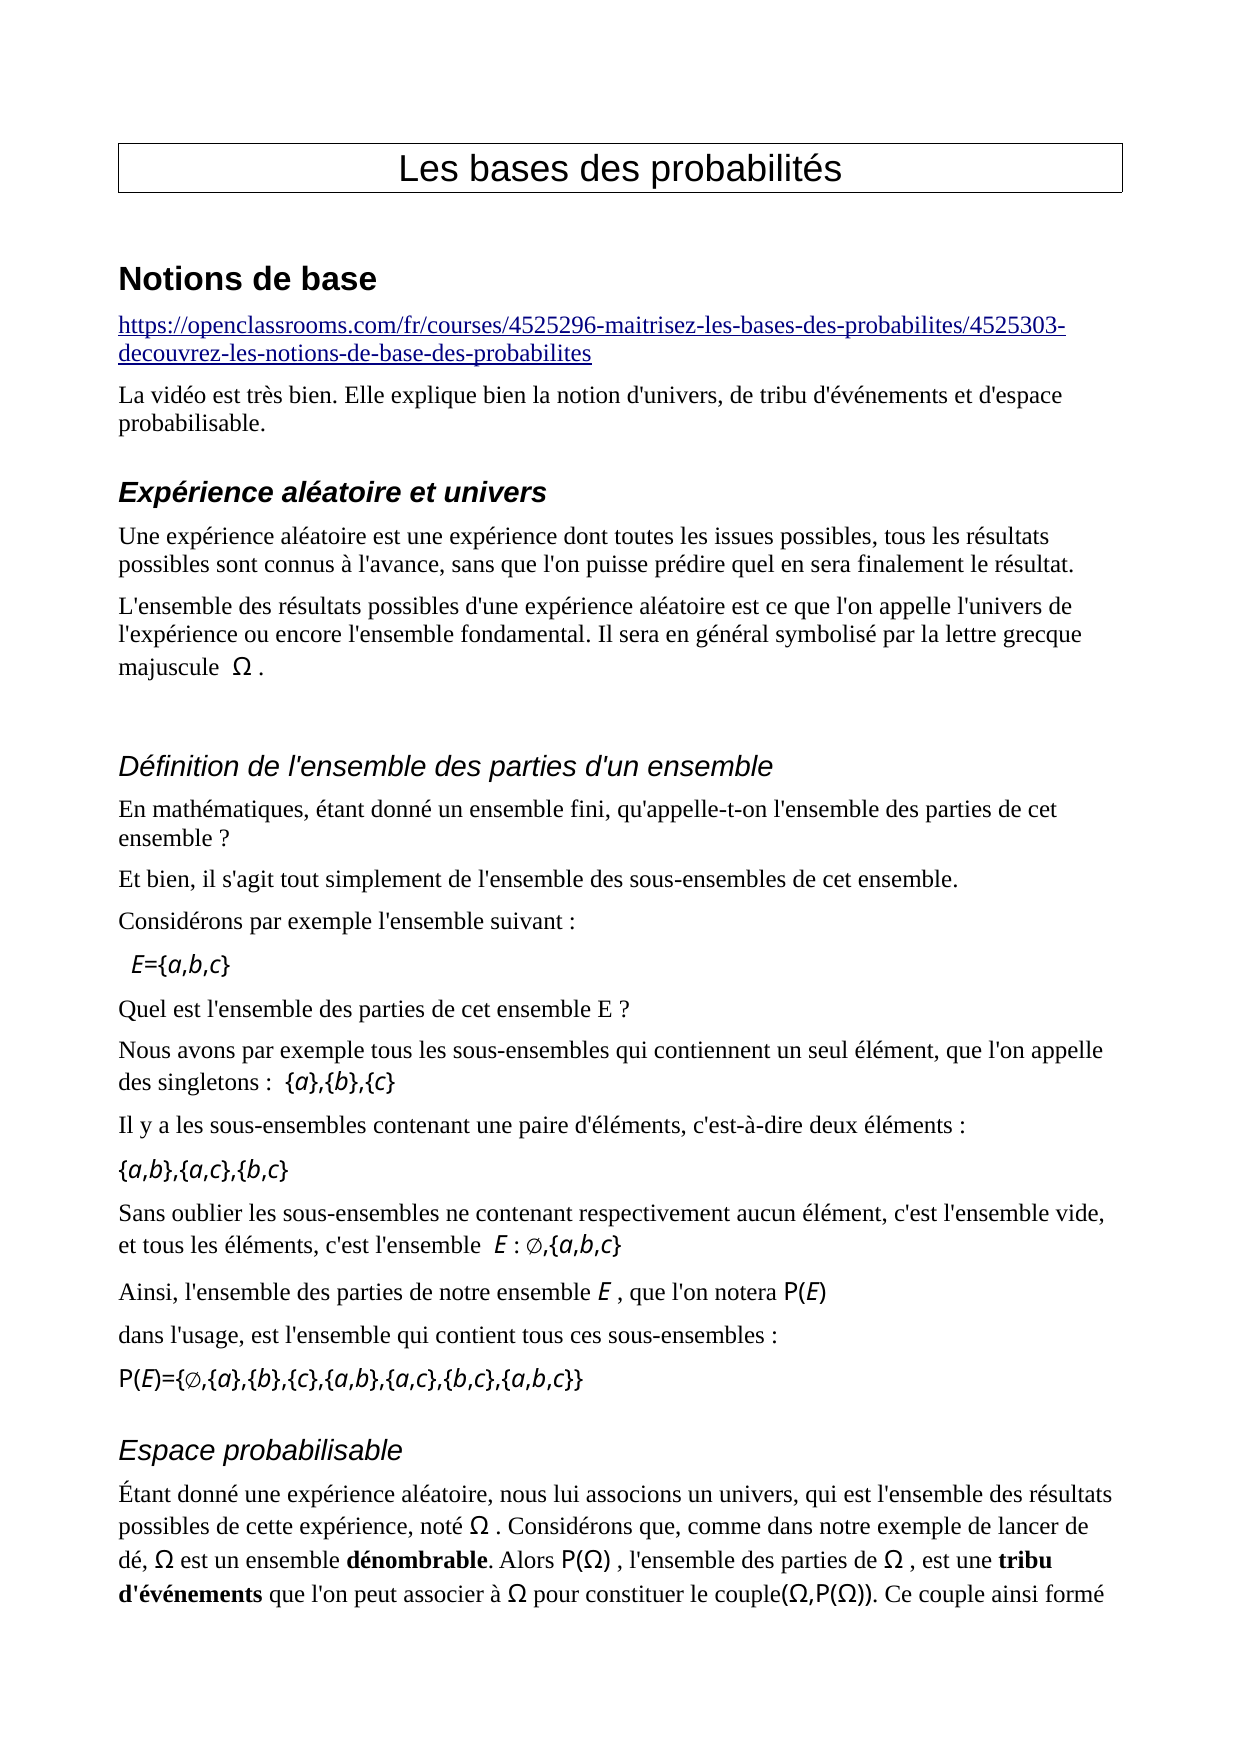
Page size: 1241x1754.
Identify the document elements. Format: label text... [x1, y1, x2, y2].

text dans l'usage, est l'ensemble qui contient tous ces sous-ensembles : [118, 1320, 1122, 1349]
text Sans oublier les sous-ensembles ne contenant respectivement aucun élément, c'est l'ensemble vide, et tous les éléments, c'est l'ensemble E : ∅,{a,b,c} [118, 1198, 1122, 1261]
subtitle Espace probabilisable [118, 1433, 1122, 1466]
subtitle Les bases des probabilités [119, 144, 1122, 192]
text E={a,b,c} [118, 947, 1122, 981]
text Une expérience aléatoire est une expérience dont toutes les issues possibles, tous les résultats possibles sont connus à l'avance, sans que l'on puisse prédire quel en sera finalement le résultat. [118, 521, 1122, 578]
text {a,b},{a,c},{b,c} [118, 1151, 1122, 1186]
text Il y a les sous-ensembles contenant une paire d'éléments, c'est-à-dire deux éléments : [118, 1110, 1122, 1139]
text P(E)={∅,{a},{b},{c},{a,b},{a,c},{b,c},{a,b,c}} [118, 1361, 1122, 1395]
text La vidéo est très bien. Elle explique bien la notion d'univers, de tribu d'événements et d'espace probabilisable. [118, 380, 1122, 437]
text Et bien, il s'agit tout simplement de l'ensemble des sous-ensembles de cet ensemble. [118, 864, 1122, 893]
text L'ensemble des résultats possibles d'une expérience aléatoire est ce que l'on appelle l'univers de l'expérience ou encore l'ensemble fondamental. Il sera en général symbolisé par la lettre grecque majuscule Ω . [118, 591, 1122, 682]
text En mathématiques, étant donné un ensemble fini, qu'appelle-t-on l'ensemble des parties de cet ensemble ? [118, 794, 1122, 852]
text Ainsi, l'ensemble des parties de notre ensemble E , que l'on notera P(E) [118, 1273, 1122, 1307]
subtitle Notions de base [118, 258, 1122, 297]
subtitle Définition de l'ensemble des parties d'un ensemble [118, 748, 1122, 782]
text Nous avons par exemple tous les sous-ensembles qui contiennent un seul élément, que l'on appelle des singletons : {a},{b},{c} [118, 1035, 1122, 1098]
text Étant donné une expérience aléatoire, nous lui associons un univers, qui est l'ensemble des résultats possibles de cette expérience, noté Ω . Considérons que, comme dans notre exemple de lancer de dé, Ω est un ensemble dénombrable. Alors P(Ω) , l'ensemble des parties de Ω , est une tribu d'événements que l'on peut associer à Ω pour constituer le couple(Ω,P(Ω)). Ce couple ainsi formé [118, 1479, 1122, 1610]
text Considérons par exemple l'ensemble suivant : [118, 906, 1122, 934]
subtitle Expérience aléatoire et univers [118, 475, 1122, 508]
text https://openclassrooms.com/fr/courses/4525296-maitrisez-les-bases-des-probabilites/4525303-decouvrez-les-notions-de-base-des-probabilites [118, 310, 1122, 367]
text Quel est l'ensemble des parties de cet ensemble E ? [118, 994, 1122, 1022]
